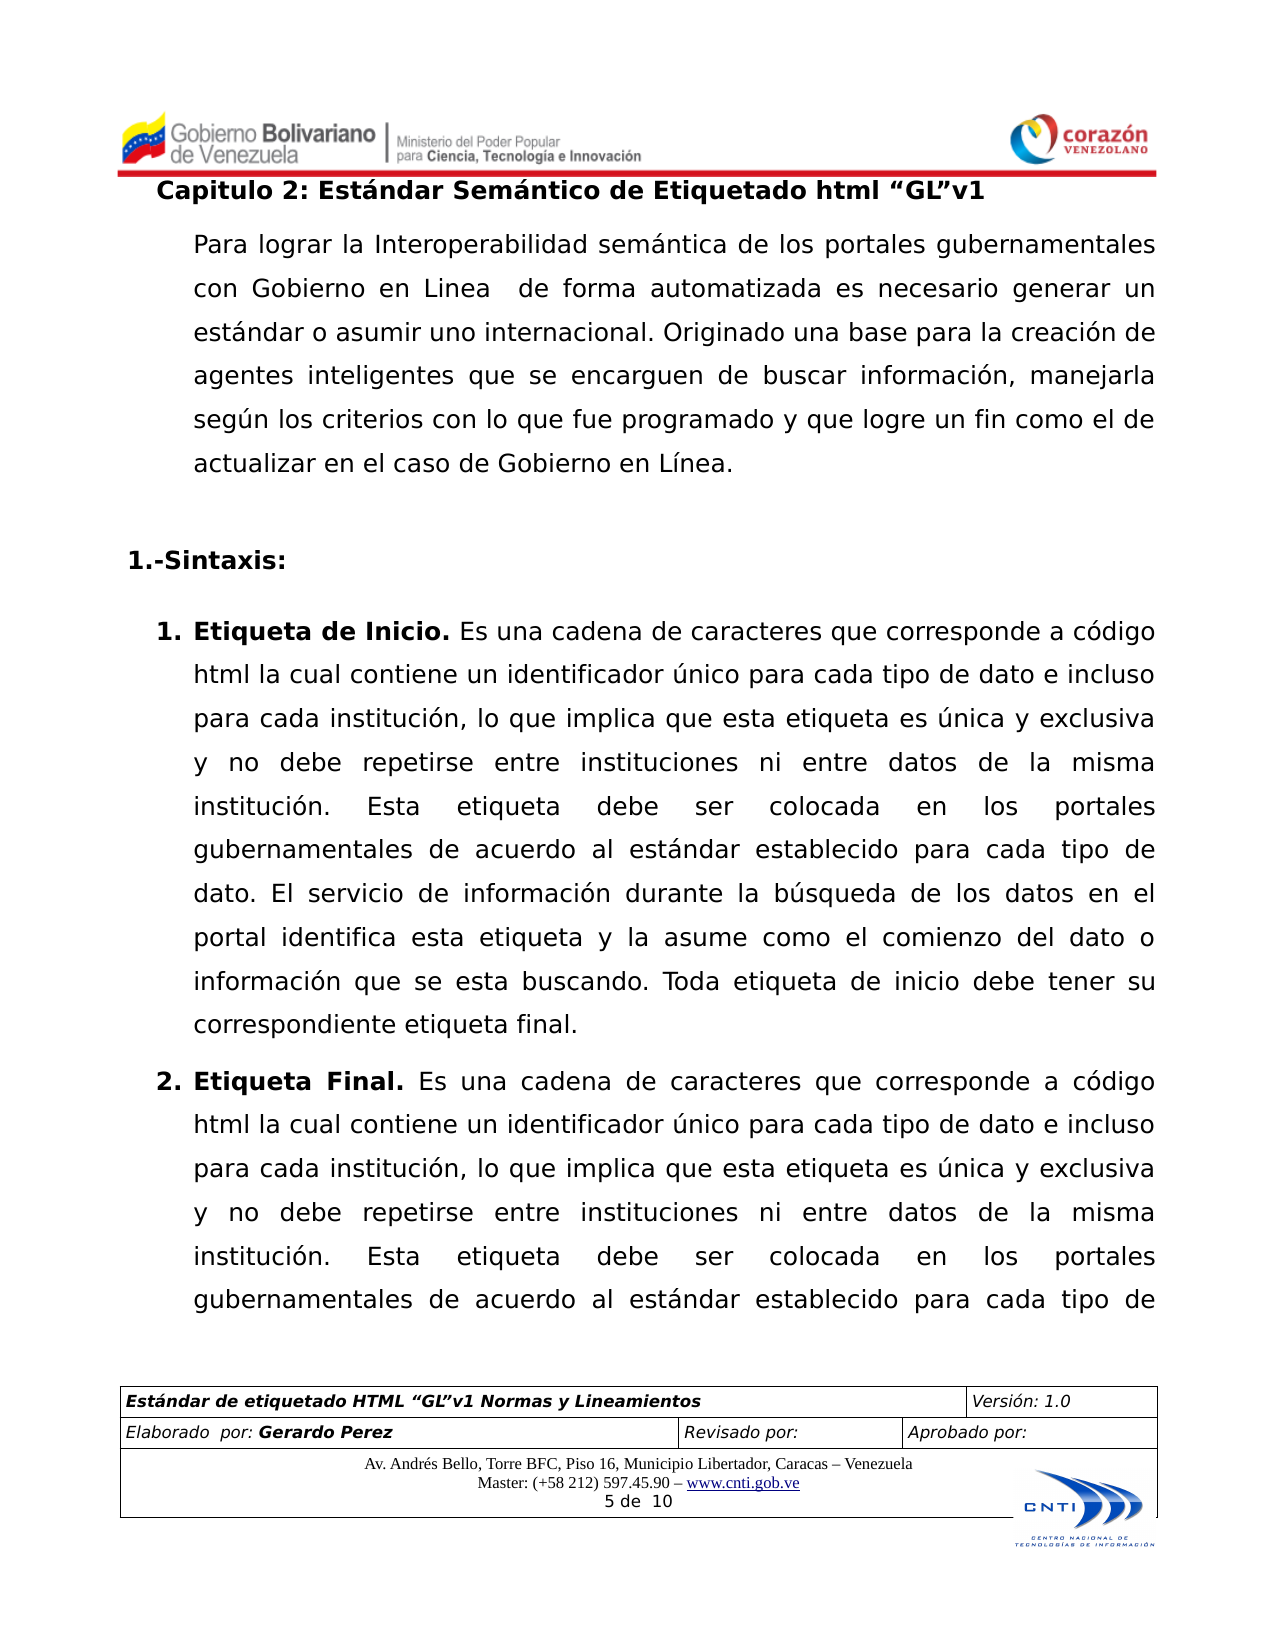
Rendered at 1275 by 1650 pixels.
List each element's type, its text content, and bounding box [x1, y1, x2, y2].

subtitle Capitulo 2: Estándar Semántico de Etiquetado html “GL”v1 [118, 177, 1157, 206]
picture [117, 107, 1157, 177]
subtitle 1.-Sintaxis: [118, 547, 1157, 576]
list Etiqueta Final. Es una cadena de caracteres que corresponde a código html la cual contiene un identificador único para cada tipo de dato e incluso para cada institución, lo que implica que esta etiqueta es única y exclusiva y no debe repetirse entre instituciones ni entre datos de la misma institución. Esta etiqueta debe ser colocada en los portales gubernamentales de acuerdo al estándar establecido para cada tipo de [156, 1067, 1157, 1315]
list Para lograr la Interoperabilidad semántica de los portales gubernamentales con Gobierno en Linea de forma automatizada es necesario generar un estándar o asumir uno internacional. Originado una base para la creación de agentes inteligentes que se encarguen de buscar información, manejarla según los criterios con lo que fue programado y que logre un fin como el de actualizar en el caso de Gobierno en Línea. [156, 230, 1157, 478]
list Etiqueta de Inicio. Es una cadena de caracteres que corresponde a código html la cual contiene un identificador único para cada tipo de dato e incluso para cada institución, lo que implica que esta etiqueta es única y exclusiva y no debe repetirse entre instituciones ni entre datos de la misma institución. Esta etiqueta debe ser colocada en los portales gubernamentales de acuerdo al estándar establecido para cada tipo de dato. El servicio de información durante la búsqueda de los datos en el portal identifica esta etiqueta y la asume como el comienzo del dato o información que se esta buscando. Toda etiqueta de inicio debe tener su correspondiente etiqueta final. [156, 617, 1157, 1040]
picture [1013, 1468, 1156, 1548]
